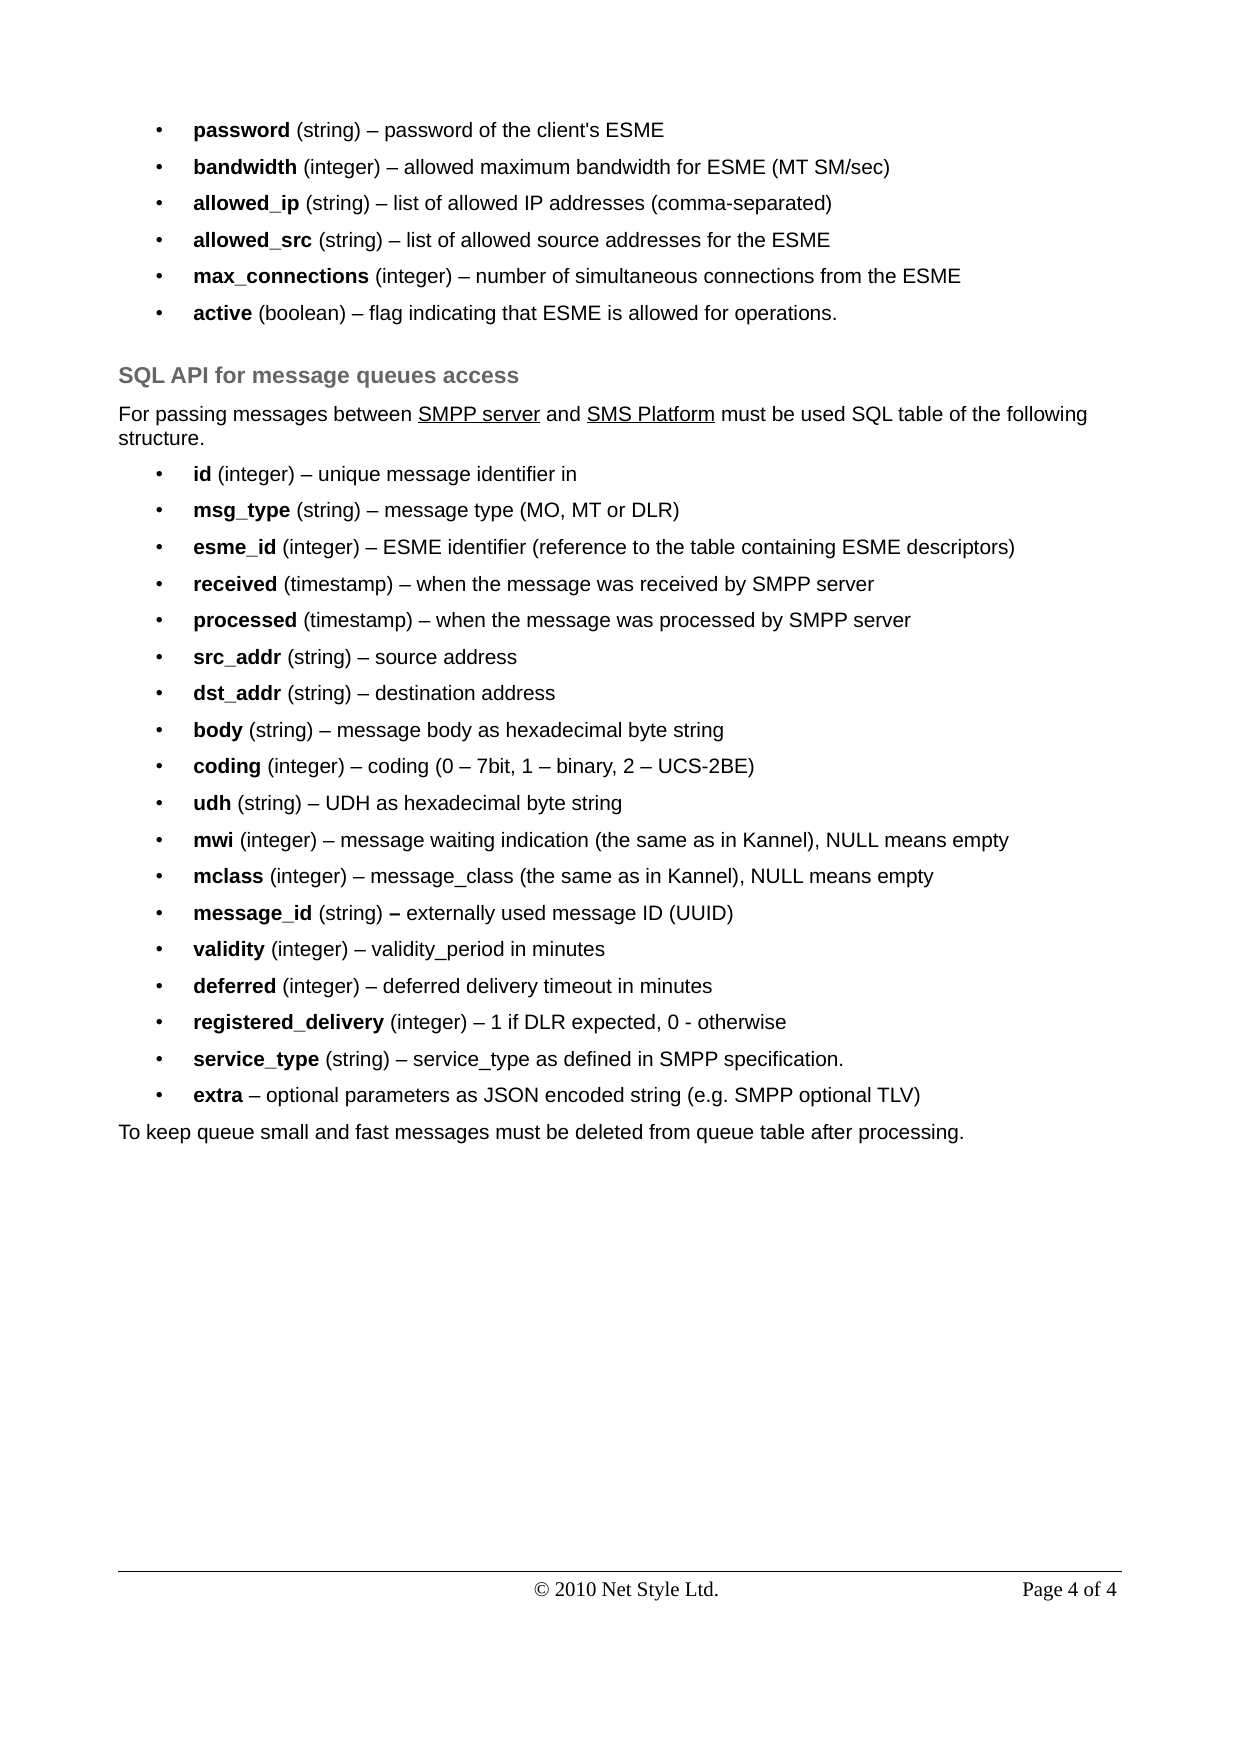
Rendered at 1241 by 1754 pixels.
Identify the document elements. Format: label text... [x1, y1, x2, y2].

list src_addr (string) – source address [156, 644, 1122, 669]
list received (timestamp) – when the message was received by SMPP server [156, 571, 1122, 596]
subtitle SQL API for message queues access [118, 362, 1122, 389]
list esme_id (integer) – ESME identifier (reference to the table containing ESME descriptors) [156, 535, 1122, 559]
list service_type (string) – service_type as defined in SMPP specification. [156, 1047, 1122, 1071]
list udh (string) – UDH as hexadecimal byte string [156, 791, 1122, 815]
list coding (integer) – coding (0 – 7bit, 1 – binary, 2 – UCS-2BE) [156, 754, 1122, 778]
list body (string) – message body as hexadecimal byte string [156, 718, 1122, 742]
list allowed_src (string) – list of allowed source addresses for the ESME [156, 228, 1122, 252]
list max_connections (integer) – number of simultaneous connections from the ESME [156, 264, 1122, 288]
list password (string) – password of the client's ESME [156, 118, 1122, 142]
list id (integer) – unique message identifier in [156, 462, 1122, 486]
list validity (integer) – validity_period in minutes [156, 937, 1122, 961]
list mclass (integer) – message_class (the same as in Kannel), NULL means empty [156, 864, 1122, 888]
list msg_type (string) – message type (MO, MT or DLR) [156, 498, 1122, 522]
list dst_addr (string) – destination address [156, 681, 1122, 705]
list processed (timestamp) – when the message was processed by SMPP server [156, 608, 1122, 632]
text To keep queue small and fast messages must be deleted from queue table after processing. [118, 1120, 1122, 1144]
list deferred (integer) – deferred delivery timeout in minutes [156, 974, 1122, 998]
list registered_delivery (integer) – 1 if DLR expected, 0 - otherwise [156, 1010, 1122, 1034]
list active (boolean) – flag indicating that ESME is allowed for operations. [156, 301, 1122, 325]
list bandwidth (integer) – allowed maximum bandwidth for ESME (MT SM/sec) [156, 155, 1122, 179]
list allowed_ip (string) – list of allowed IP addresses (comma-separated) [156, 191, 1122, 215]
list extra – optional parameters as JSON encoded string (e.g. SMPP optional TLV) [156, 1083, 1122, 1107]
list message_id (string) – externally used message ID (UUID) [156, 901, 1122, 924]
text For passing messages between SMPP server and SMS Platform must be used SQL table of the following structure. [118, 401, 1122, 449]
list mwi (integer) – message waiting indication (the same as in Kannel), NULL means empty [156, 827, 1122, 851]
